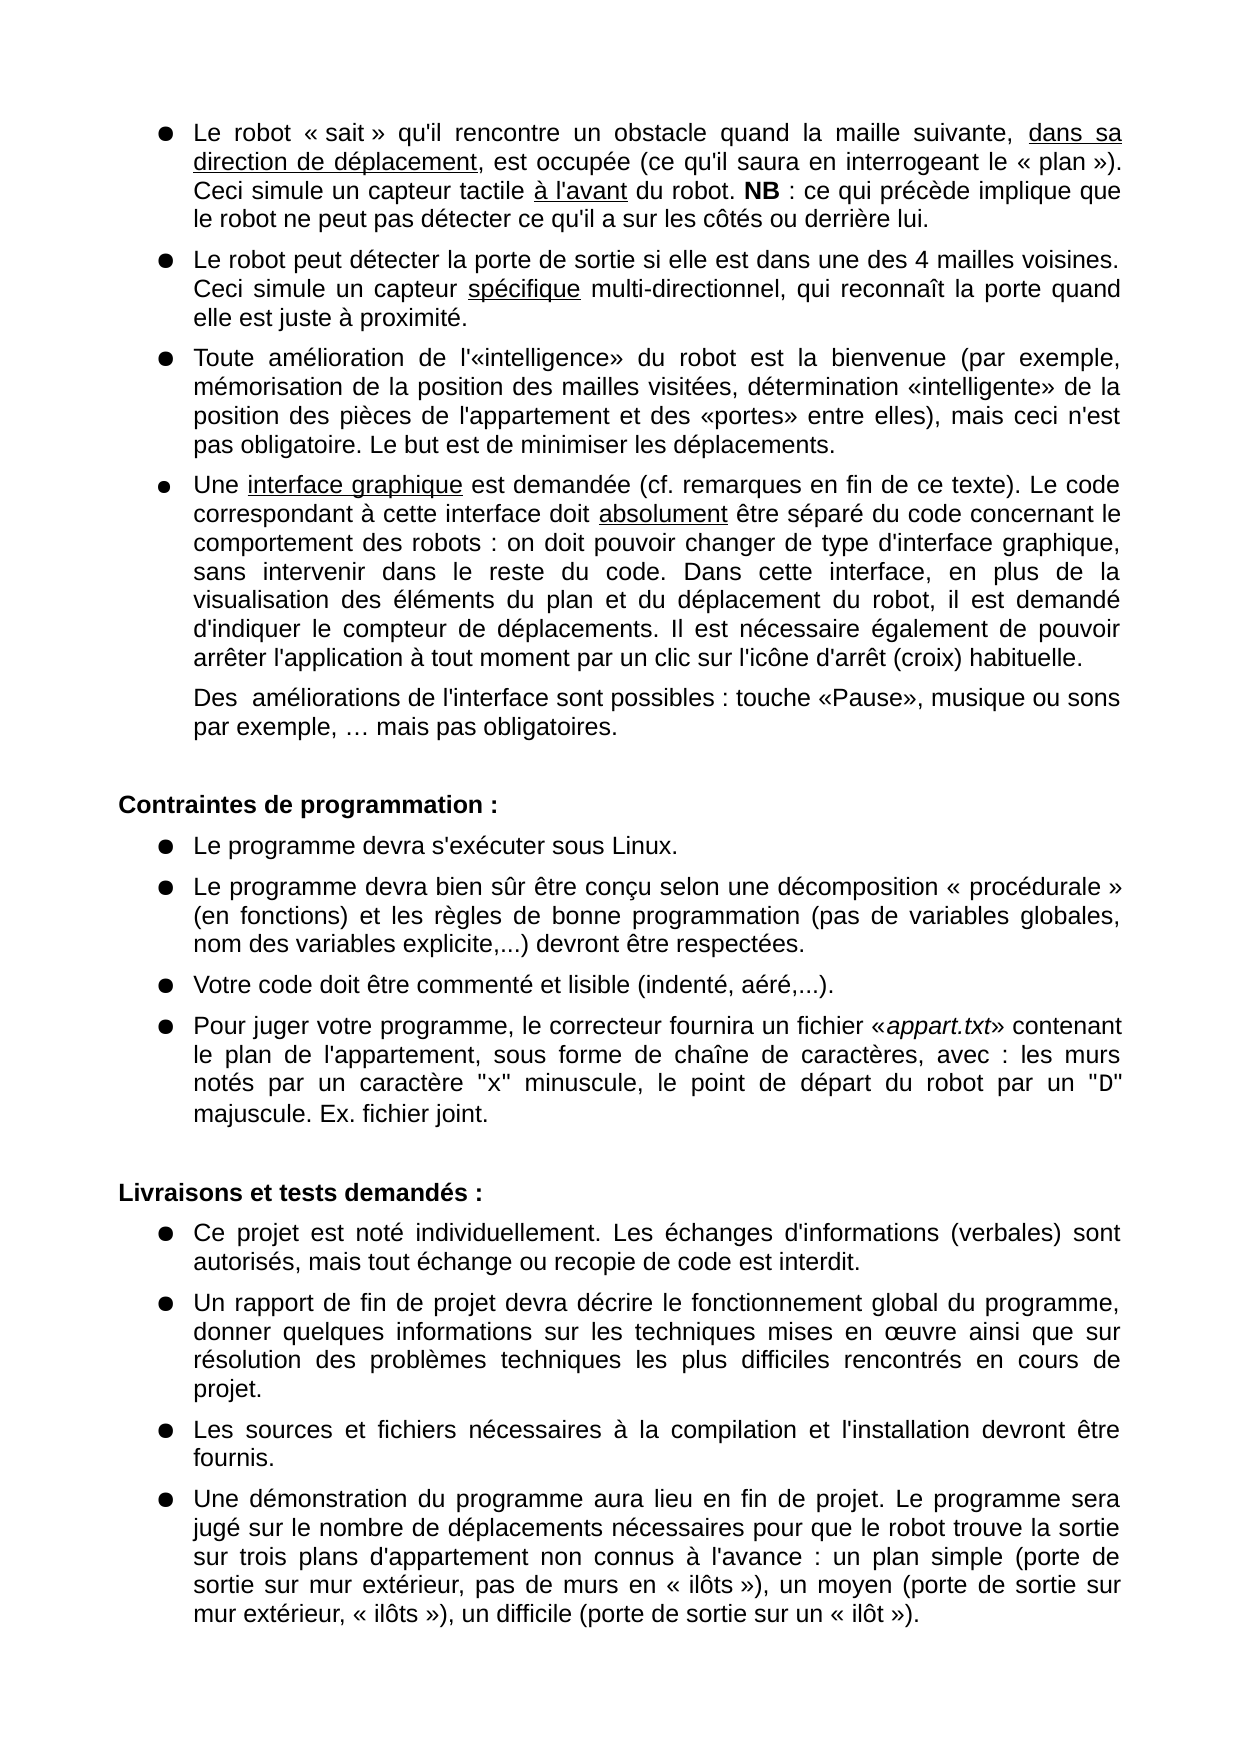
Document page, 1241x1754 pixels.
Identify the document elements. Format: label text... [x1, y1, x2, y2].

list Un rapport de fin de projet devra décrire le fonctionnement global du programme, donner quelques informations sur les techniques mises en œuvre ainsi que sur résolution des problèmes techniques les plus difficiles rencontrés en cours de projet. [156, 1288, 1122, 1403]
list Le programme devra bien sûr être conçu selon une décomposition « procédurale » (en fonctions) et les règles de bonne programmation (pas de variables globales, nom des variables explicite,...) devront être respectées. [156, 872, 1122, 958]
list Une interface graphique est demandée (cf. remarques en fin de ce texte). Le code correspondant à cette interface doit absolument être séparé du code concernant le comportement des robots : on doit pouvoir changer de type d'interface graphique, sans intervenir dans le reste du code. Dans cette interface, en plus de la visualisation des éléments du plan et du déplacement du robot, il est demandé d'indiquer le compteur de déplacements. Il est nécessaire également de pouvoir arrêter l'application à tout moment par un clic sur l'icône d'arrêt (croix) habituelle. [156, 470, 1122, 672]
list Votre code doit être commenté et lisible (indenté, aéré,...). [156, 970, 1122, 999]
list Toute amélioration de l'«intelligence» du robot est la bienvenue (par exemple, mémorisation de la position des mailles visitées, détermination «intelligente» de la position des pièces de l'appartement et des «portes» entre elles), mais ceci n'est pas obligatoire. Le but est de minimiser les déplacements. [156, 343, 1122, 458]
list Les sources et fichiers nécessaires à la compilation et l'installation devront être fournis. [156, 1414, 1122, 1472]
list Des améliorations de l'interface sont possibles : touche «Pause», musique ou sons par exemple, … mais pas obligatoires. [156, 683, 1122, 741]
list Le robot peut détecter la porte de sortie si elle est dans une des 4 mailles voisines. Ceci simule un capteur spécifique multi-directionnel, qui reconnaît la porte quand elle est juste à proximité. [156, 245, 1122, 331]
list Pour juger votre programme, le correcteur fournira un fichier «appart.txt» contenant le plan de l'appartement, sous forme de chaîne de caractères, avec : les murs notés par un caractère "x" minuscule, le point de départ du robot par un "D" majuscule. Ex. fichier joint. [156, 1011, 1122, 1128]
list Une démonstration du programme aura lieu en fin de projet. Le programme sera jugé sur le nombre de déplacements nécessaires pour que le robot trouve la sortie sur trois plans d'appartement non connus à l'avance : un plan simple (porte de sortie sur mur extérieur, pas de murs en « ilôts »), un moyen (porte de sortie sur mur extérieur, « ilôts »), un difficile (porte de sortie sur un « ilôt »). [156, 1484, 1122, 1628]
text Contraintes de programmation : [118, 790, 1122, 819]
list Le robot « sait » qu'il rencontre un obstacle quand la maille suivante, dans sa direction de déplacement, est occupée (ce qu'il saura en interrogeant le « plan »). Ceci simule un capteur tactile à l'avant du robot. NB : ce qui précède implique que le robot ne peut pas détecter ce qu'il a sur les côtés ou derrière lui. [156, 118, 1122, 233]
list Le programme devra s'exécuter sous Linux. [156, 831, 1122, 860]
list Ce projet est noté individuellement. Les échanges d'informations (verbales) sont autorisés, mais tout échange ou recopie de code est interdit. [156, 1218, 1122, 1276]
list Livraisons et tests demandés : [80, 1177, 1122, 1206]
